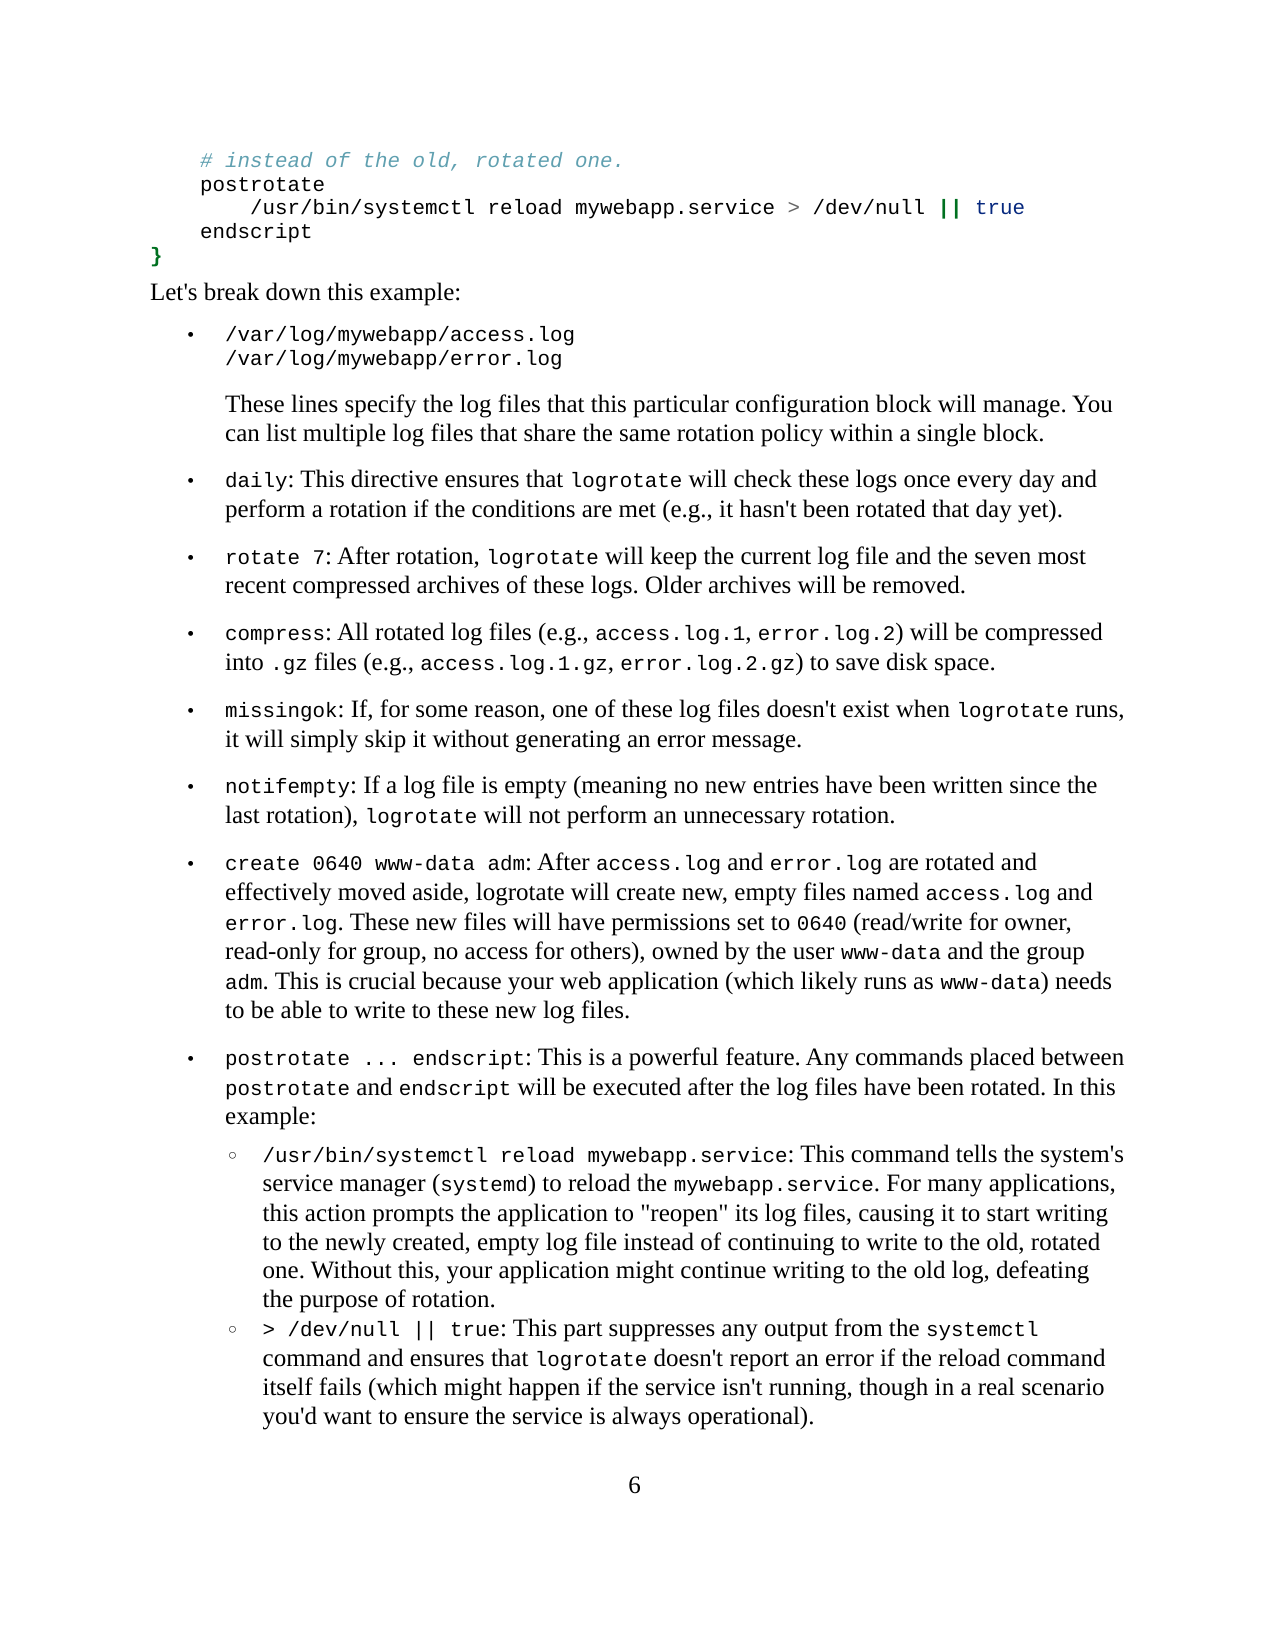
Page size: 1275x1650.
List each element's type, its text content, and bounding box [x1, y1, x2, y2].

text Let's break down this example: [150, 277, 1125, 306]
list > /dev/null || true: This part suppresses any output from the systemctl command and ensures that logrotate doesn't report an error if the reload command itself fails (which might happen if the service isn't running, though in a real scenario you'd want to ensure the service is always operational). [225, 1313, 1125, 1430]
list These lines specify the log files that this particular configuration block will manage. You can list multiple log files that share the same rotation policy within a single block. [187, 389, 1125, 447]
list missingok: If, for some reason, one of these log files doesn't exist when logrotate runs, it will simply skip it without generating an error message. [187, 694, 1125, 752]
list /var/log/mywebapp/access.log /var/log/mywebapp/error.log [187, 324, 1125, 371]
list compress: All rotated log files (e.g., access.log.1, error.log.2) will be compressed into .gz files (e.g., access.log.1.gz, error.log.2.gz) to save disk space. [187, 617, 1125, 676]
text } [150, 244, 1125, 268]
text # instead of the old, rotated one. [150, 150, 1125, 174]
list create 0640 www-data adm: After access.log and error.log are rotated and effectively moved aside, logrotate will create new, empty files named access.log and error.log. These new files will have permissions set to 0640 (read/write for owner, read-only for group, no access for others), owned by the user www-data and the group adm. This is crucial because your web application (which likely runs as www-data) needs to be able to write to these new log files. [187, 847, 1125, 1024]
text /usr/bin/systemctl reload mywebapp.service > /dev/null || true [150, 197, 1125, 221]
text endscript [150, 221, 1125, 244]
list notifempty: If a log file is empty (meaning no new entries have been written since the last rotation), logrotate will not perform an unnecessary rotation. [187, 770, 1125, 829]
list /usr/bin/systemctl reload mywebapp.service: This command tells the system's service manager (systemd) to reload the mywebapp.service. For many applications, this action prompts the application to "reopen" its log files, causing it to start writing to the newly created, empty log file instead of continuing to write to the old, rotated one. Without this, your application might continue writing to the old log, defeating the purpose of rotation. [225, 1139, 1125, 1313]
list postrotate ... endscript: This is a powerful feature. Any commands placed between postrotate and endscript will be executed after the log files have been rotated. In this example: [187, 1042, 1125, 1130]
list daily: This directive ensures that logrotate will check these logs once every day and perform a rotation if the conditions are met (e.g., it hasn't been rotated that day yet). [187, 464, 1125, 523]
text postrotate [150, 174, 1125, 197]
list rotate 7: After rotation, logrotate will keep the current log file and the seven most recent compressed archives of these logs. Older archives will be removed. [187, 541, 1125, 599]
